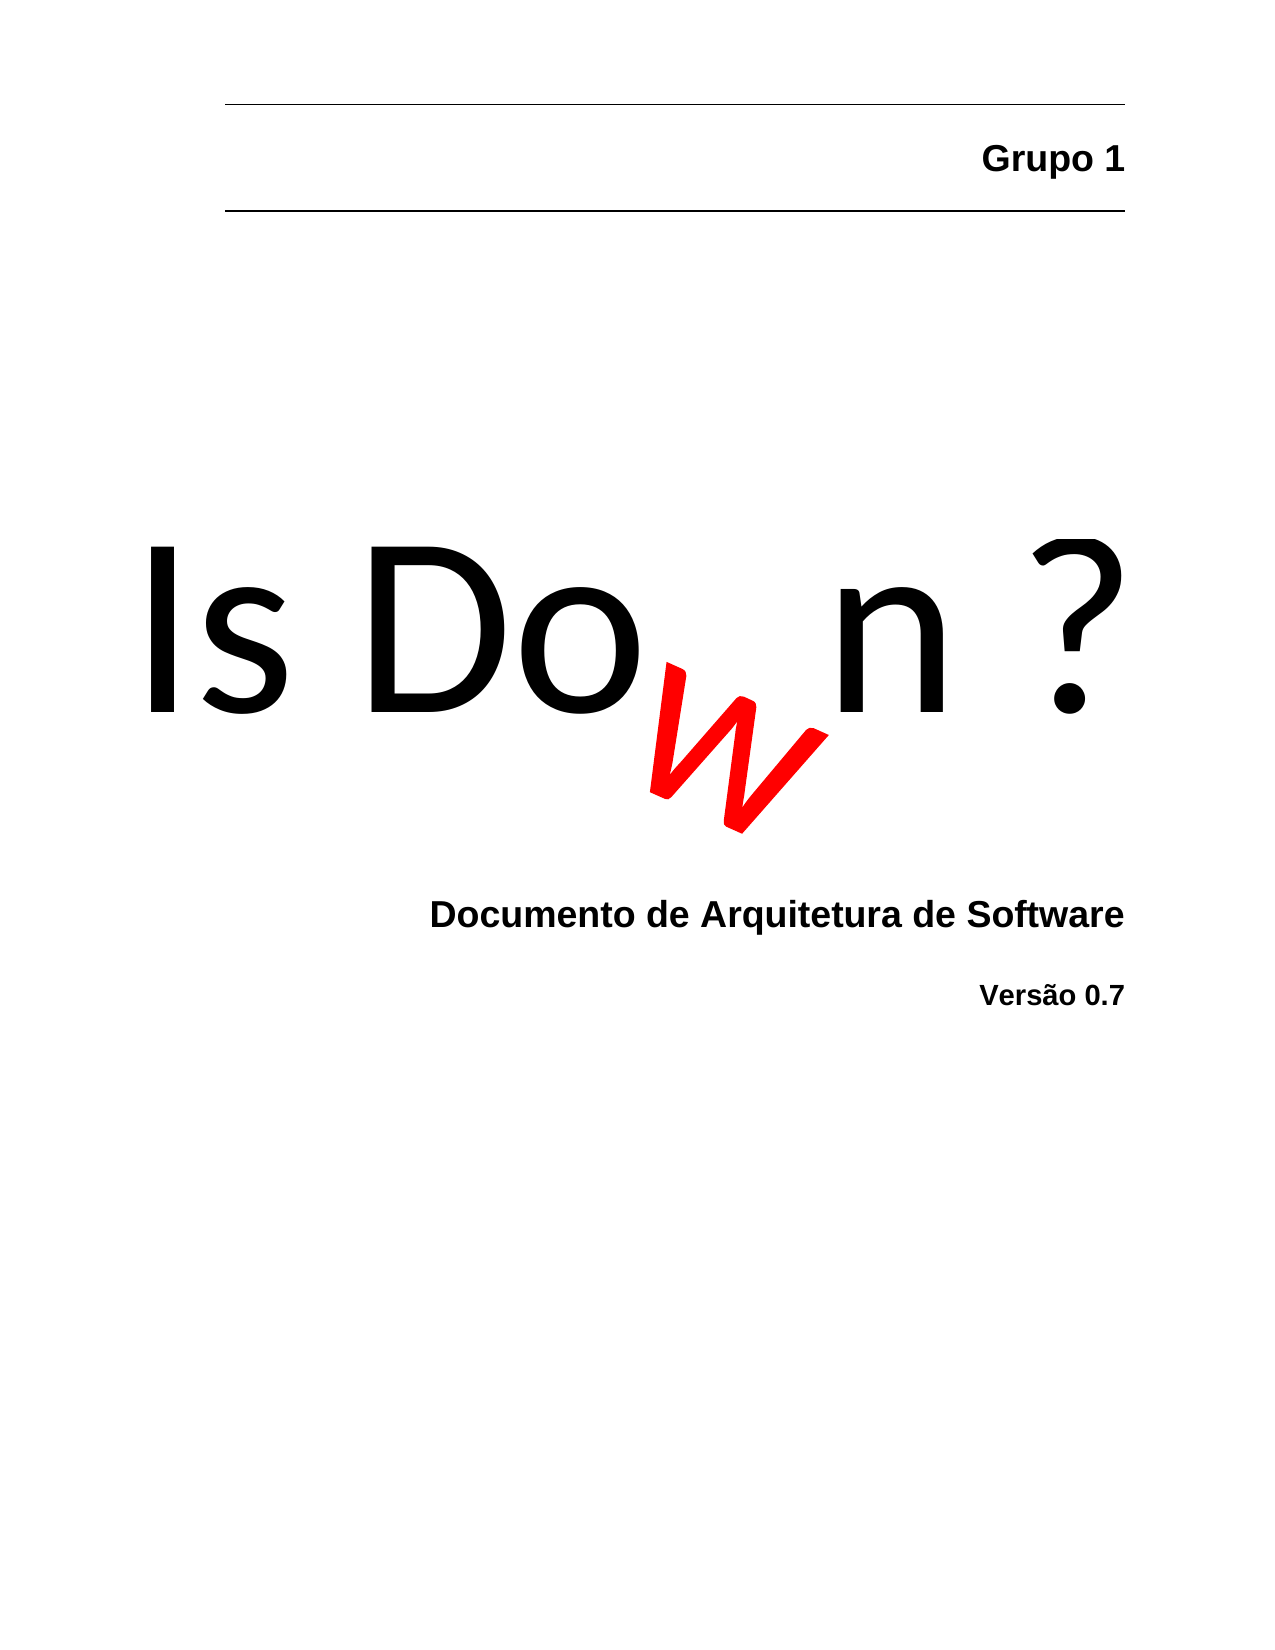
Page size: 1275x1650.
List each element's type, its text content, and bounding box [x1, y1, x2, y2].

subtitle Documento de Arquitetura de Software [225, 892, 1125, 935]
subtitle Versão 0.7 [225, 978, 1125, 1012]
